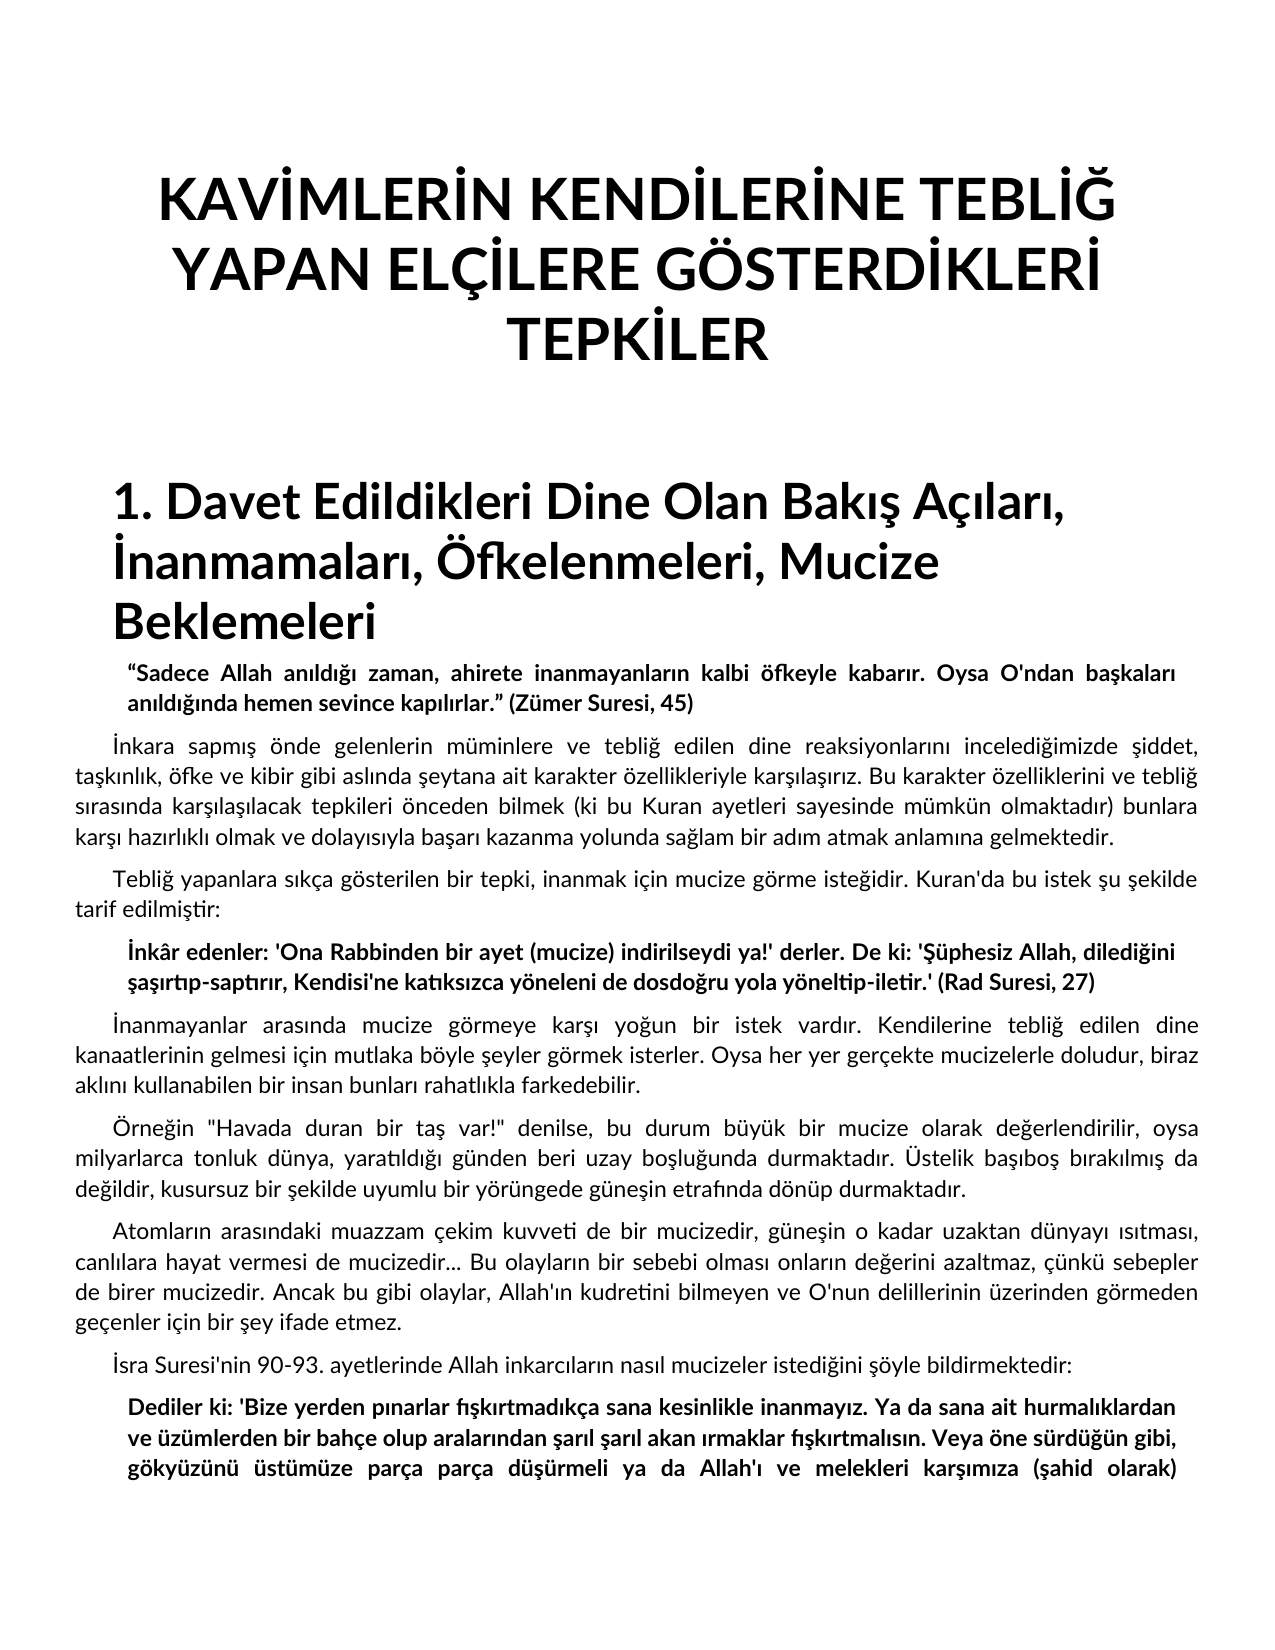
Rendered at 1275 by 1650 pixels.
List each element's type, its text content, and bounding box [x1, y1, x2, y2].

text “Sadece Allah anıldığı zaman, ahirete inanmayanların kalbi öfkeyle kabarır. Oysa O'ndan başkaları anıldığında hemen sevince kapılırlar.” (Zümer Suresi, 45) [127, 659, 1177, 716]
text Örneğin "Havada duran bir taş var!" denilse, bu durum büyük bir mucize olarak değerlendirilir, oysa milyarlarca tonluk dünya, yaratıldığı günden beri uzay boşluğunda durmaktadır. Üstelik başıboş bırakılmış da değildir, kusursuz bir şekilde uyumlu bir yörüngede güneşin etrafında dönüp durmaktadır. [75, 1114, 1200, 1202]
text Atomların arasındaki muazzam çekim kuvveti de bir mucizedir, güneşin o kadar uzaktan dünyayı ısıtması, canlılara hayat vermesi de mucizedir... Bu olayların bir sebebi olması onların değerini azaltmaz, çünkü sebepler de birer mucizedir. Ancak bu gibi olaylar, Allah'ın kudretini bilmeyen ve O'nun delillerinin üzerinden görmeden geçenler için bir şey ifade etmez. [75, 1217, 1200, 1335]
subtitle 1. Davet Edildikleri Dine Olan Bakış Açıları, İnanmamaları, Öfkelenmeleri, Mucize Beklemeleri [112, 470, 1200, 650]
subtitle KAVİMLERİN KENDİLERİNE TEBLİĞ YAPAN ELÇİLERE GÖSTERDİKLERİ TEPKİLER [75, 162, 1200, 372]
text Dediler ki: 'Bize yerden pınarlar fışkırtmadıkça sana kesinlikle inanmayız. Ya da sana ait hurmalıklardan ve üzümlerden bir bahçe olup aralarından şarıl şarıl akan ırmaklar fışkırtmalısın. Veya öne sürdüğün gibi, gökyüzünü üstümüze parça parça düşürmeli ya da Allah'ı ve melekleri karşımıza (şahid olarak) [127, 1393, 1177, 1481]
text İnanmayanlar arasında mucize görmeye karşı yoğun bir istek vardır. Kendilerine tebliğ edilen dine kanaatlerinin gelmesi için mutlaka böyle şeyler görmek isterler. Oysa her yer gerçekte mucizelerle doludur, biraz aklını kullanabilen bir insan bunları rahatlıkla farkedebilir. [75, 1011, 1200, 1099]
text Tebliğ yapanlara sıkça gösterilen bir tepki, inanmak için mucize görme isteğidir. Kuran'da bu istek şu şekilde tarif edilmiştir: [75, 865, 1200, 923]
text İnkara sapmış önde gelenlerin müminlere ve tebliğ edilen dine reaksiyonlarını incelediğimizde şiddet, taşkınlık, öfke ve kibir gibi aslında şeytana ait karakter özellikleriyle karşılaşırız. Bu karakter özelliklerini ve tebliğ sırasında karşılaşılacak tepkileri önceden bilmek (ki bu Kuran ayetleri sayesinde mümkün olmaktadır) bunlara karşı hazırlıklı olmak ve dolayısıyla başarı kazanma yolunda sağlam bir adım atmak anlamına gelmektedir. [75, 732, 1200, 850]
text İnkâr edenler: 'Ona Rabbinden bir ayet (mucize) indirilseydi ya!' derler. De ki: 'Şüphesiz Allah, dilediğini şaşırtıp-saptırır, Kendisi'ne katıksızca yöneleni de dosdoğru yola yöneltip-iletir.' (Rad Suresi, 27) [127, 938, 1177, 996]
text İsra Suresi'nin 90-93. ayetlerinde Allah inkarcıların nasıl mucizeler istediğini şöyle bildirmektedir: [75, 1350, 1200, 1378]
